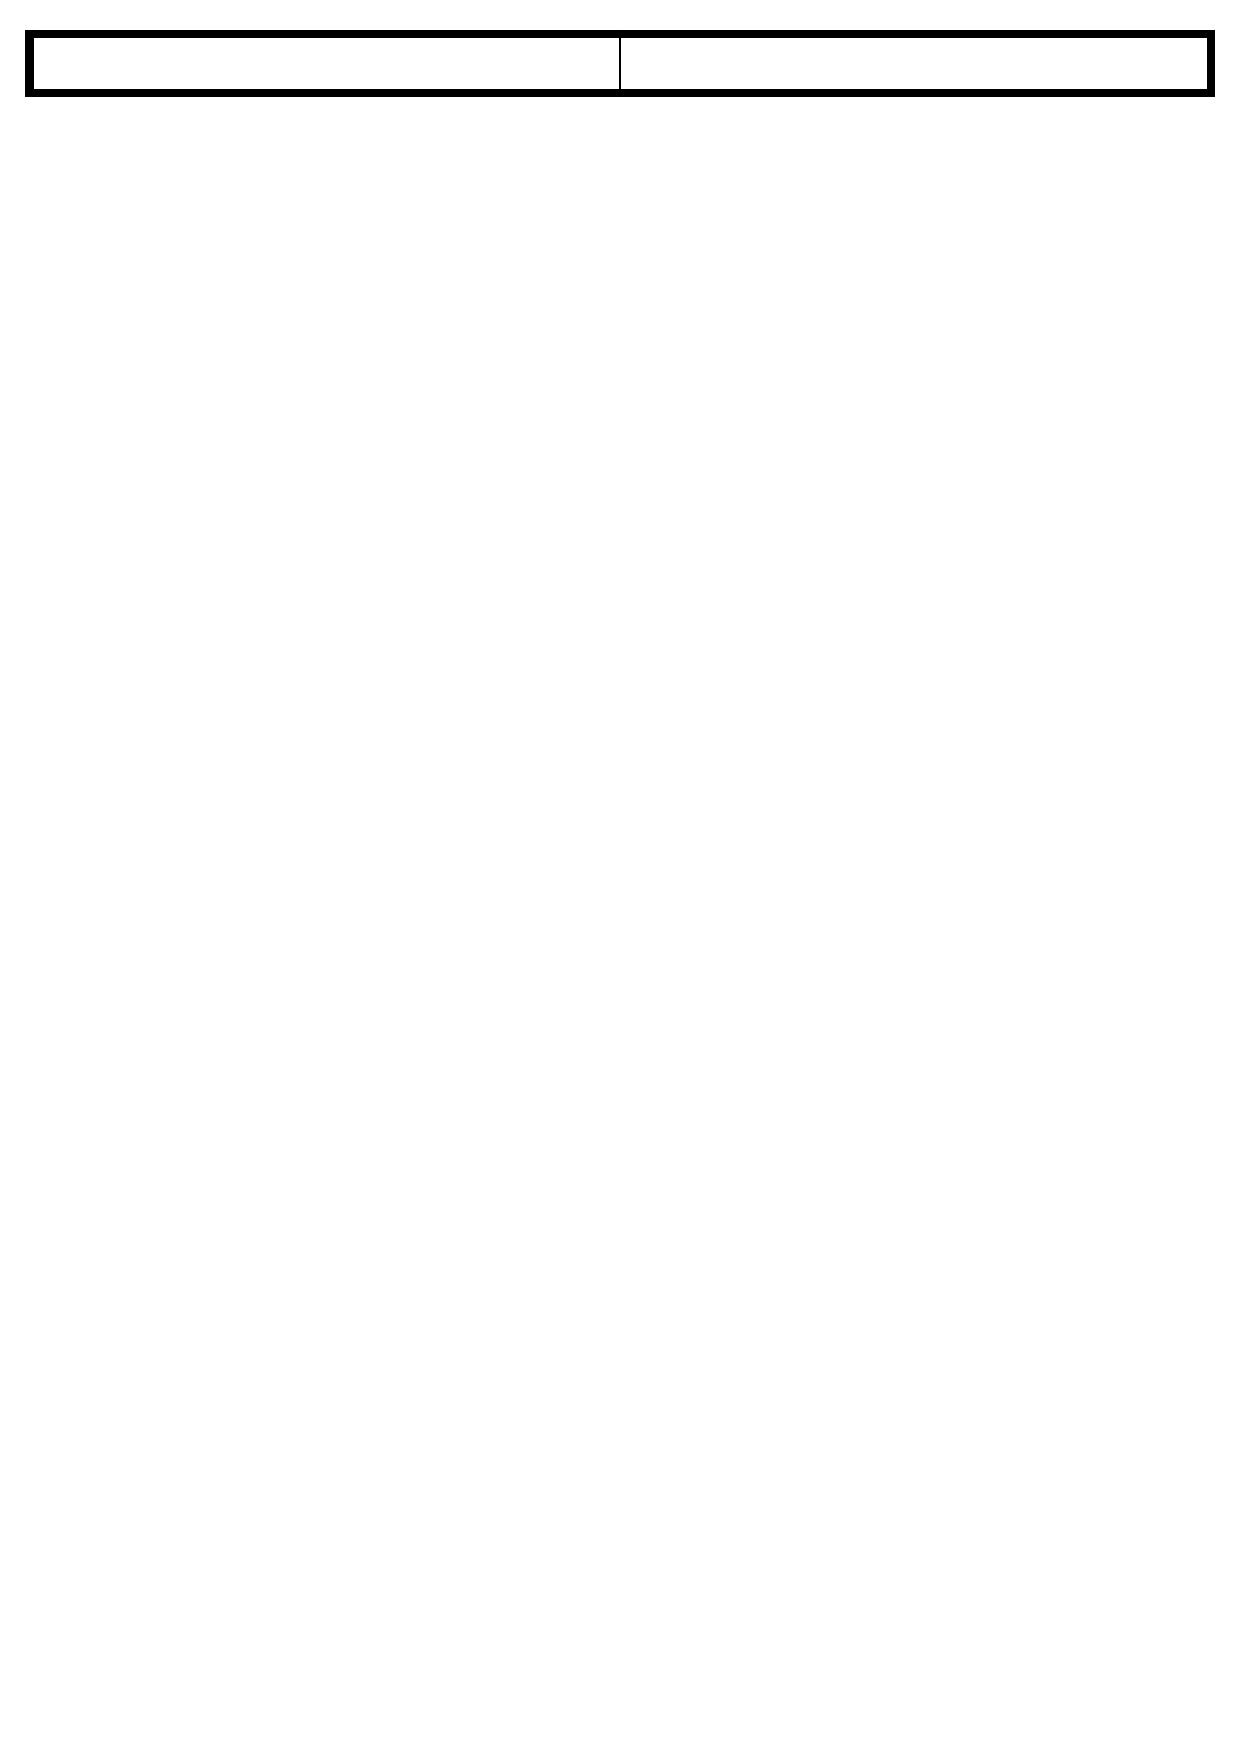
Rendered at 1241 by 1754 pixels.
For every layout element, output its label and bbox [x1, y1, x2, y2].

table_header [34, 38, 619, 89]
table_header [621, 38, 1207, 89]
